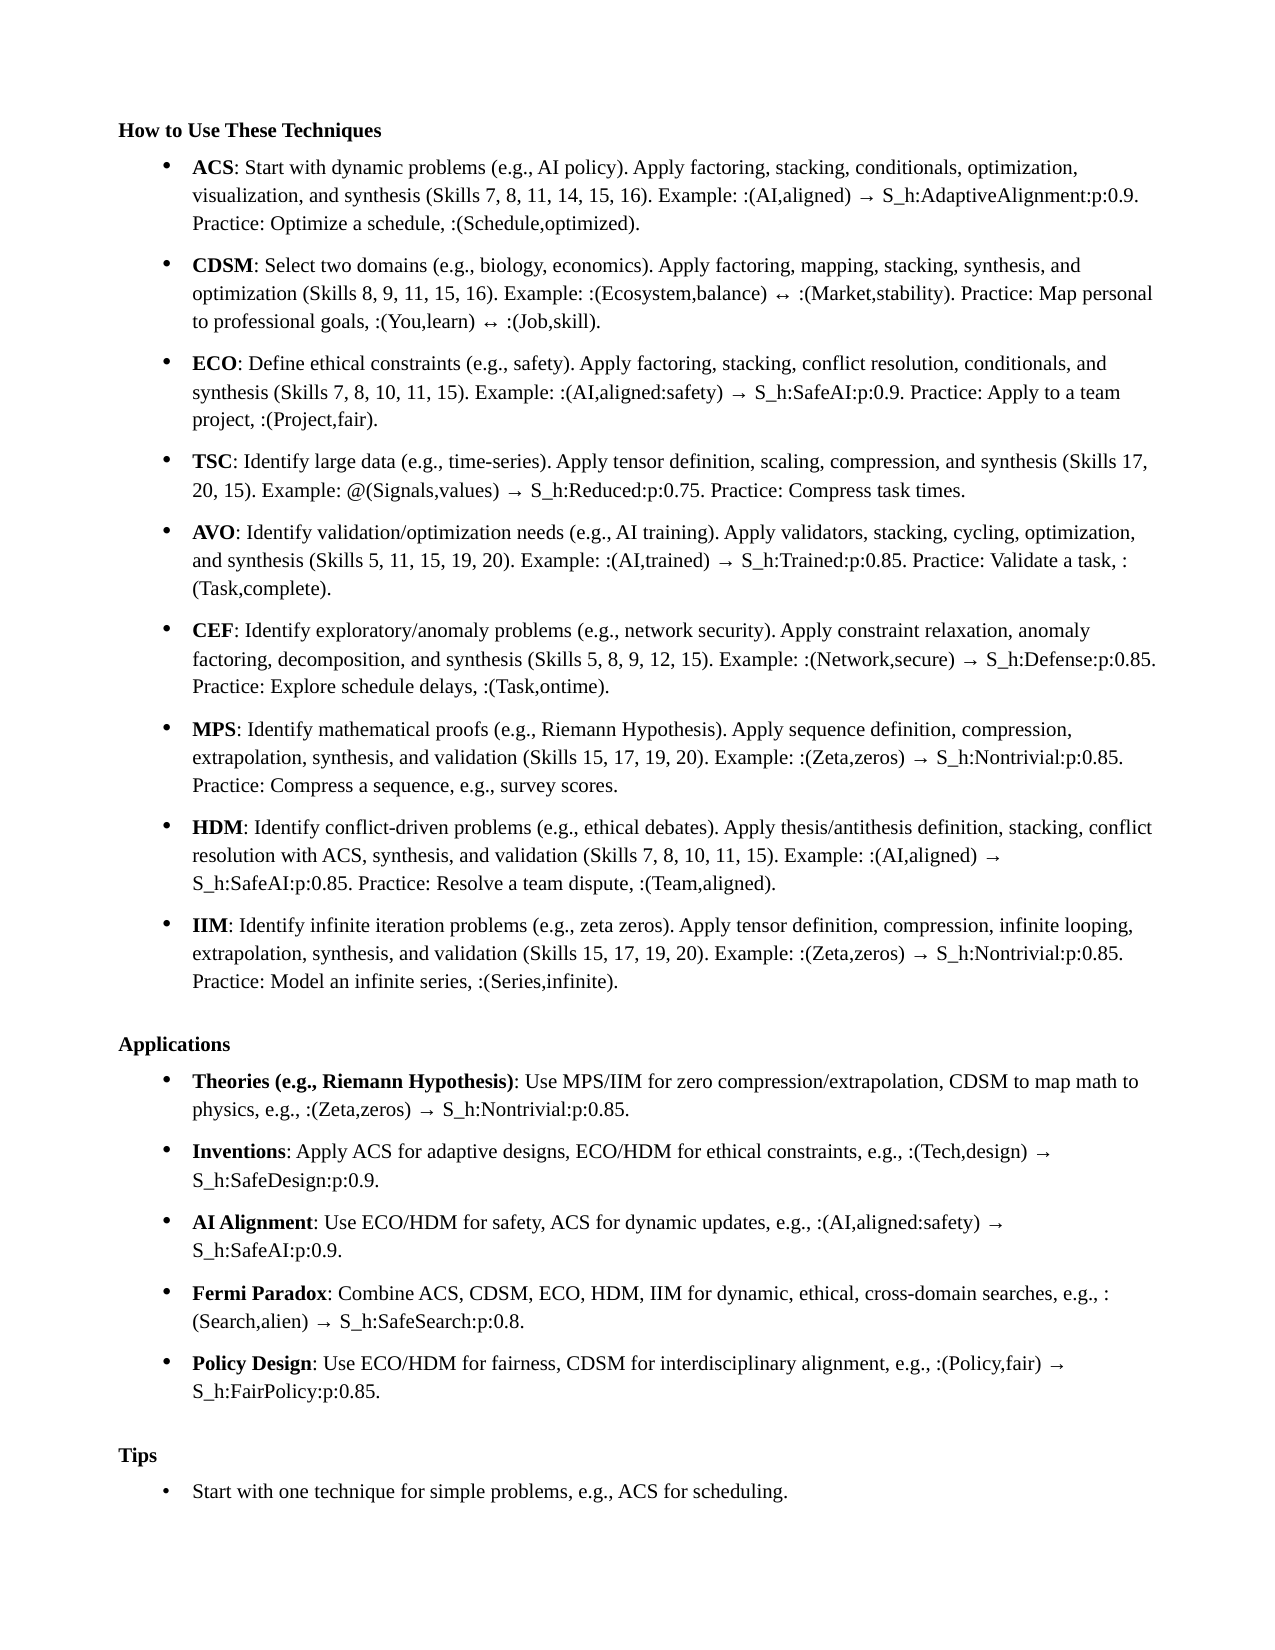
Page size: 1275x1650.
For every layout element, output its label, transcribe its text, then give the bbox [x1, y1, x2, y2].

list Start with one technique for simple problems, e.g., ACS for scheduling. [162, 1479, 1157, 1503]
subtitle How to Use These Techniques [118, 118, 1157, 142]
list Inventions: Apply ACS for adaptive designs, ECO/HDM for ethical constraints, e.g., :(Tech,design) → S_h:SafeDesign:p:0.9. [162, 1139, 1157, 1192]
list AVO: Identify validation/optimization needs (e.g., AI training). Apply validators, stacking, cycling, optimization, and synthesis (Skills 5, 11, 15, 19, 20). Example: :(AI,trained) → S_h:Trained:p:0.85. Practice: Validate a task, :(Task,complete). [162, 520, 1157, 600]
list Theories (e.g., Riemann Hypothesis): Use MPS/IIM for zero compression/extrapolation, CDSM to map math to physics, e.g., :(Zeta,zeros) → S_h:Nontrivial:p:0.85. [162, 1068, 1157, 1121]
list Policy Design: Use ECO/HDM for fairness, CDSM for interdisciplinary alignment, e.g., :(Policy,fair) → S_h:FairPolicy:p:0.85. [162, 1351, 1157, 1403]
list ECO: Define ethical constraints (e.g., safety). Apply factoring, stacking, conflict resolution, conditionals, and synthesis (Skills 7, 8, 10, 11, 15). Example: :(AI,aligned:safety) → S_h:SafeAI:p:0.9. Practice: Apply to a team project, :(Project,fair). [162, 351, 1157, 431]
list Fermi Paradox: Combine ACS, CDSM, ECO, HDM, IIM for dynamic, ethical, cross-domain searches, e.g., :(Search,alien) → S_h:SafeSearch:p:0.8. [162, 1280, 1157, 1333]
list CDSM: Select two domains (e.g., biology, economics). Apply factoring, mapping, stacking, synthesis, and optimization (Skills 8, 9, 11, 15, 16). Example: :(Ecosystem,balance) ↔ :(Market,stability). Practice: Map personal to professional goals, :(You,learn) ↔ :(Job,skill). [162, 253, 1157, 333]
list IIM: Identify infinite iteration problems (e.g., zeta zeros). Apply tensor definition, compression, infinite looping, extrapolation, synthesis, and validation (Skills 15, 17, 19, 20). Example: :(Zeta,zeros) → S_h:Nontrivial:p:0.85. Practice: Model an infinite series, :(Series,infinite). [162, 913, 1157, 993]
list AI Alignment: Use ECO/HDM for safety, ACS for dynamic updates, e.g., :(AI,aligned:safety) → S_h:SafeAI:p:0.9. [162, 1210, 1157, 1262]
subtitle Applications [118, 1032, 1157, 1056]
list ACS: Start with dynamic problems (e.g., AI policy). Apply factoring, stacking, conditionals, optimization, visualization, and synthesis (Skills 7, 8, 11, 14, 15, 16). Example: :(AI,aligned) → S_h:AdaptiveAlignment:p:0.9. Practice: Optimize a schedule, :(Schedule,optimized). [162, 155, 1157, 235]
list TSC: Identify large data (e.g., time-series). Apply tensor definition, scaling, compression, and synthesis (Skills 17, 20, 15). Example: @(Signals,values) → S_h:Reduced:p:0.75. Practice: Compress task times. [162, 449, 1157, 502]
list MPS: Identify mathematical proofs (e.g., Riemann Hypothesis). Apply sequence definition, compression, extrapolation, synthesis, and validation (Skills 15, 17, 19, 20). Example: :(Zeta,zeros) → S_h:Nontrivial:p:0.85. Practice: Compress a sequence, e.g., survey scores. [162, 716, 1157, 797]
subtitle Tips [118, 1442, 1157, 1467]
list HDM: Identify conflict-driven problems (e.g., ethical debates). Apply thesis/antithesis definition, stacking, conflict resolution with ACS, synthesis, and validation (Skills 7, 8, 10, 11, 15). Example: :(AI,aligned) → S_h:SafeAI:p:0.85. Practice: Resolve a team dispute, :(Team,aligned). [162, 815, 1157, 895]
list CEF: Identify exploratory/anomaly problems (e.g., network security). Apply constraint relaxation, anomaly factoring, decomposition, and synthesis (Skills 5, 8, 9, 12, 15). Example: :(Network,secure) → S_h:Defense:p:0.85. Practice: Explore schedule delays, :(Task,ontime). [162, 618, 1157, 698]
